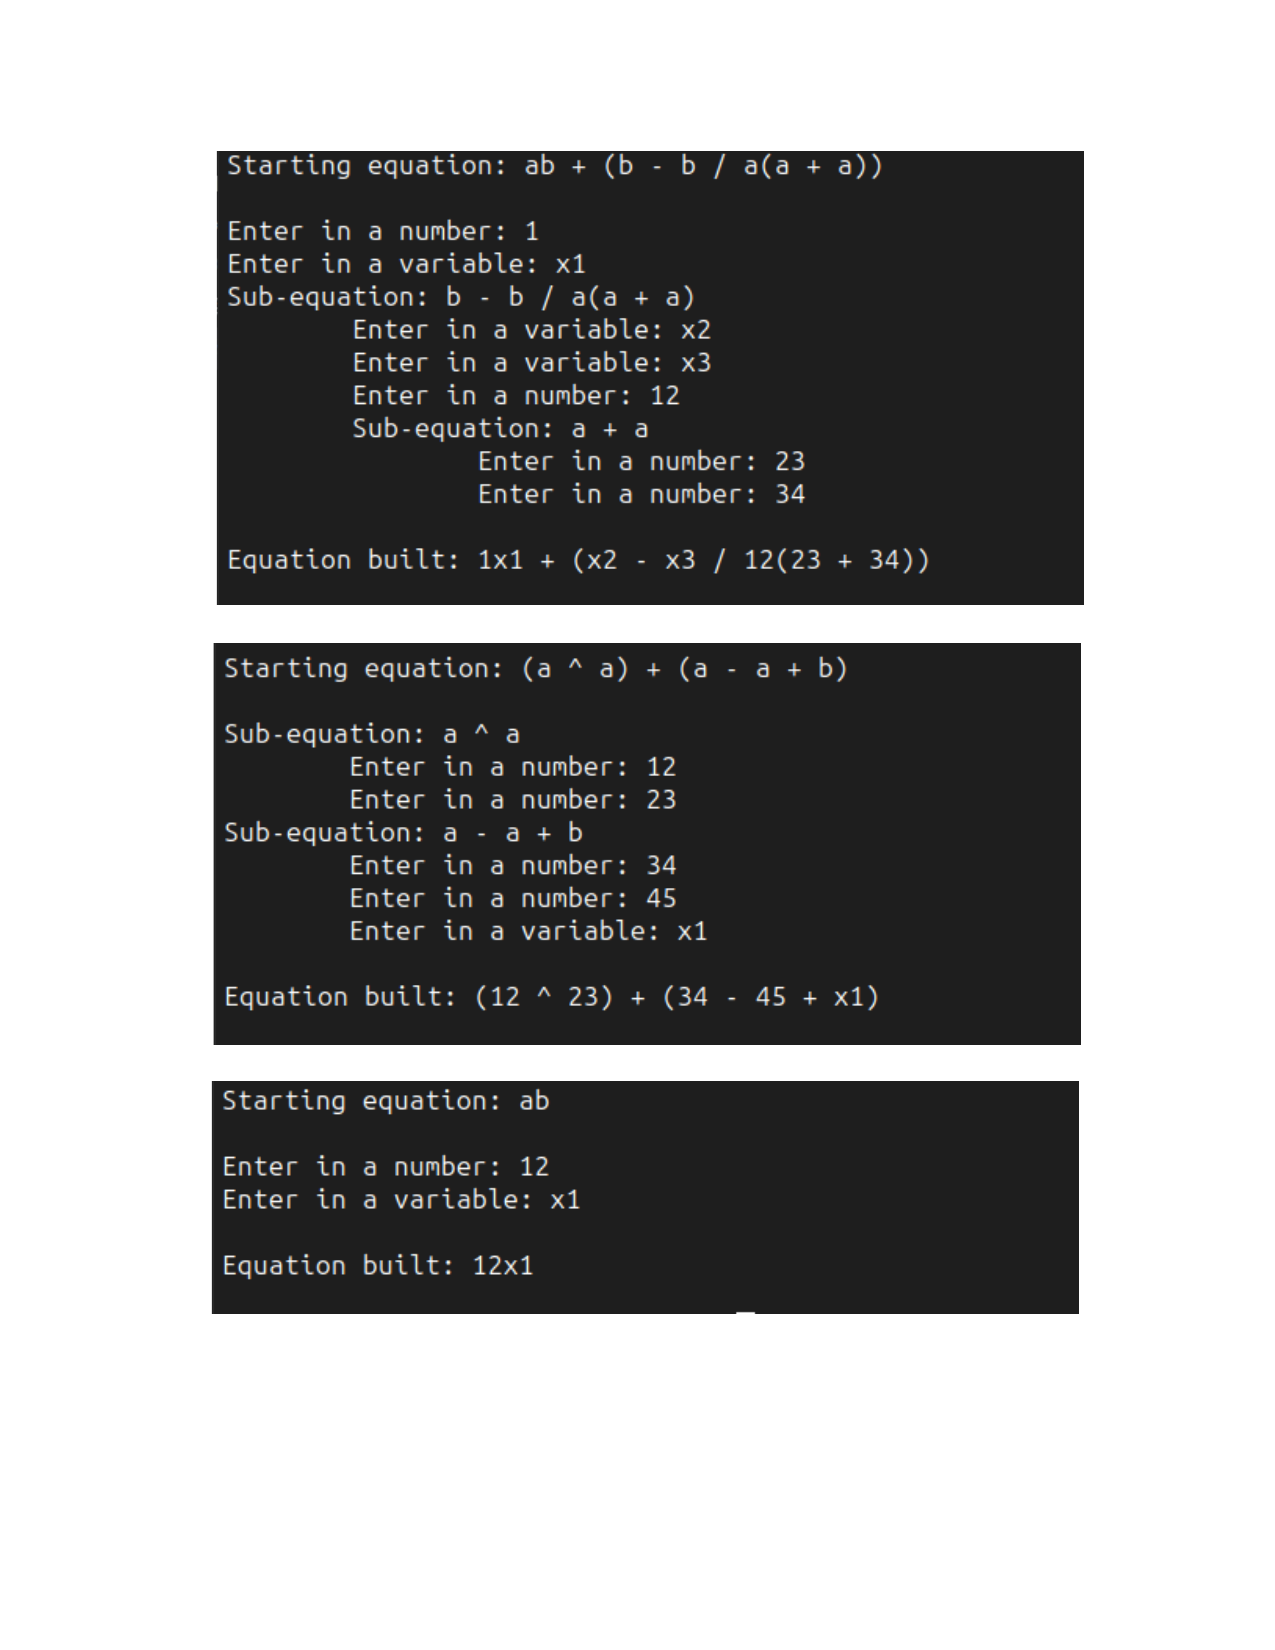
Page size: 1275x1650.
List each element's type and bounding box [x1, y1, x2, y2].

picture [216, 151, 1084, 605]
picture [213, 643, 1081, 1045]
picture [211, 1081, 1079, 1314]
